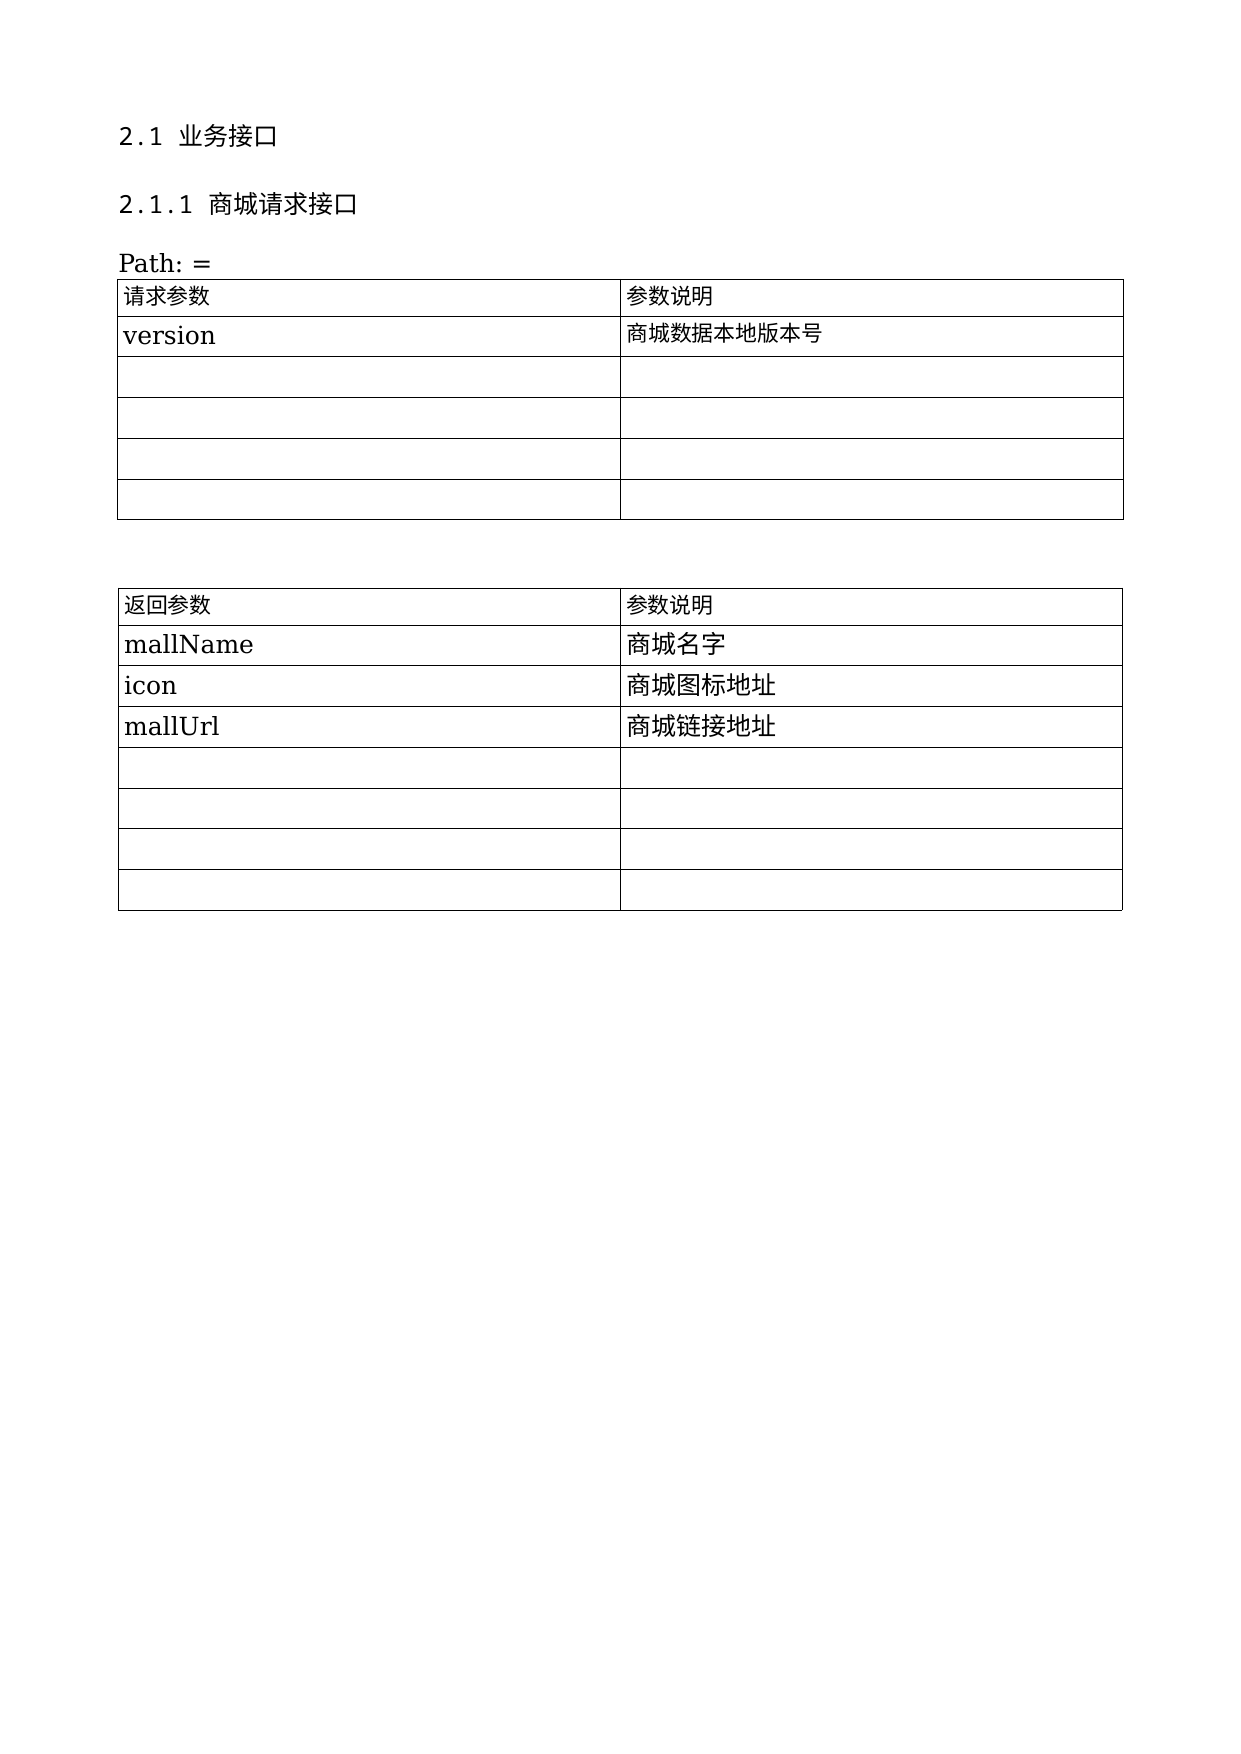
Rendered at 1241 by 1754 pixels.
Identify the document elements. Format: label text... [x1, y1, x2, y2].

table_cell [621, 870, 1122, 910]
table_cell mallName [119, 626, 620, 665]
table_header 参数说明 [621, 589, 1122, 625]
table_cell [118, 398, 620, 438]
table_cell icon [119, 666, 620, 706]
text Path: = [118, 249, 1122, 279]
table_cell 商城图标地址 [621, 666, 1122, 706]
table_header 参数说明 [621, 280, 1123, 316]
table_cell 商城名字 [621, 626, 1122, 665]
table_header 返回参数 [119, 589, 620, 625]
table_cell [621, 439, 1123, 479]
table_cell [119, 789, 620, 828]
table_cell [118, 357, 620, 397]
table_cell 商城数据本地版本号 [621, 317, 1123, 356]
table_cell [118, 439, 620, 479]
table_cell [621, 748, 1122, 788]
table_cell [621, 480, 1123, 519]
text 2.1.1 商城请求接口 [118, 186, 1122, 220]
table_cell [621, 398, 1123, 438]
table_cell [621, 789, 1122, 828]
table_cell [119, 829, 620, 869]
table_cell [119, 870, 620, 910]
table_header 请求参数 [118, 280, 620, 316]
table_cell [621, 357, 1123, 397]
table_cell 商城链接地址 [621, 707, 1122, 747]
table_cell [118, 480, 620, 519]
table_cell [119, 748, 620, 788]
table_cell [621, 829, 1122, 869]
text 2.1 业务接口 [118, 118, 1122, 152]
table_cell version [118, 317, 620, 356]
table_cell mallUrl [119, 707, 620, 747]
